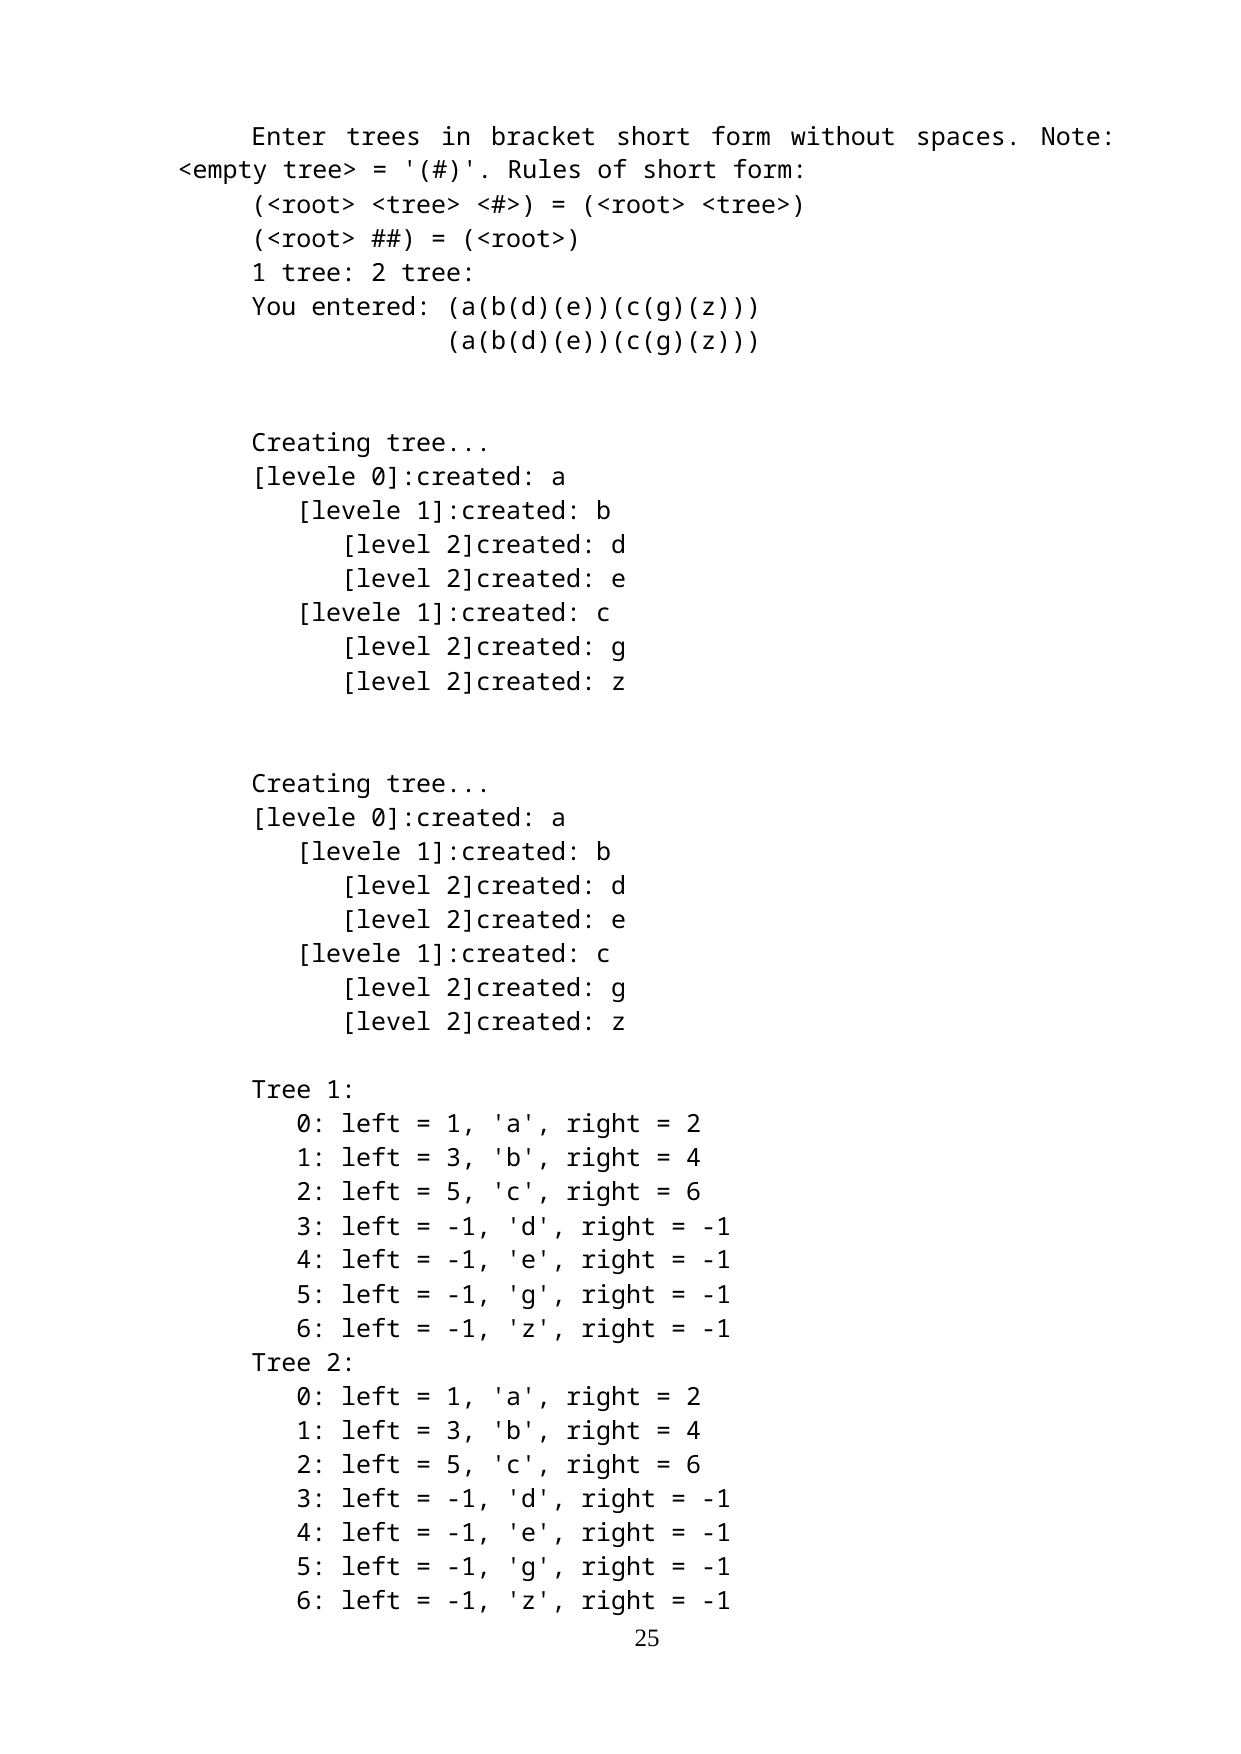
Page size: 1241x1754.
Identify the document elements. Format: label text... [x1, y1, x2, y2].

text Tree 1: [177, 1072, 1116, 1106]
text 2: left = 5, 'c', right = 6 [177, 1447, 1116, 1481]
text 3: left = -1, 'd', right = -1 [177, 1208, 1116, 1242]
text [level 2]created: z [177, 1004, 1116, 1038]
text 3: left = -1, 'd', right = -1 [177, 1481, 1116, 1515]
text [level 2]created: g [177, 970, 1116, 1004]
text 5: left = -1, 'g', right = -1 [177, 1276, 1116, 1310]
text [levele 1]:created: c [177, 595, 1116, 629]
text [level 2]created: e [177, 902, 1116, 936]
text 6: left = -1, 'z', right = -1 [177, 1310, 1116, 1344]
text 2: left = 5, 'c', right = 6 [177, 1174, 1116, 1208]
text (<root> ##) = (<root>) [177, 220, 1116, 254]
text [levele 1]:created: b [177, 493, 1116, 527]
text 4: left = -1, 'e', right = -1 [177, 1242, 1116, 1276]
text [level 2]created: e [177, 561, 1116, 595]
text [levele 1]:created: c [177, 936, 1116, 970]
text Enter trees in bracket short form without spaces. Note: <empty tree> = '(#)'. Rules of short form: [177, 118, 1116, 186]
text 4: left = -1, 'e', right = -1 [177, 1515, 1116, 1549]
text [levele 1]:created: b [177, 833, 1116, 867]
text [level 2]created: g [177, 629, 1116, 663]
text (<root> <tree> <#>) = (<root> <tree>) [177, 186, 1116, 220]
text Creating tree... [177, 765, 1116, 799]
text [level 2]created: d [177, 527, 1116, 561]
text [level 2]created: z [177, 663, 1116, 697]
text 1 tree: 2 tree: [177, 254, 1116, 288]
text (a(b(d)(e))(c(g)(z))) [177, 322, 1116, 357]
text [levele 0]:created: a [177, 459, 1116, 493]
text 0: left = 1, 'a', right = 2 [177, 1378, 1116, 1412]
text Tree 2: [177, 1344, 1116, 1378]
text [levele 0]:created: a [177, 799, 1116, 833]
text You entered: (a(b(d)(e))(c(g)(z))) [177, 288, 1116, 322]
text Creating tree... [177, 425, 1116, 459]
text 6: left = -1, 'z', right = -1 [177, 1583, 1116, 1617]
text 1: left = 3, 'b', right = 4 [177, 1412, 1116, 1447]
text 0: left = 1, 'a', right = 2 [177, 1106, 1116, 1140]
text 5: left = -1, 'g', right = -1 [177, 1549, 1116, 1583]
text 1: left = 3, 'b', right = 4 [177, 1140, 1116, 1174]
text [level 2]created: d [177, 867, 1116, 902]
